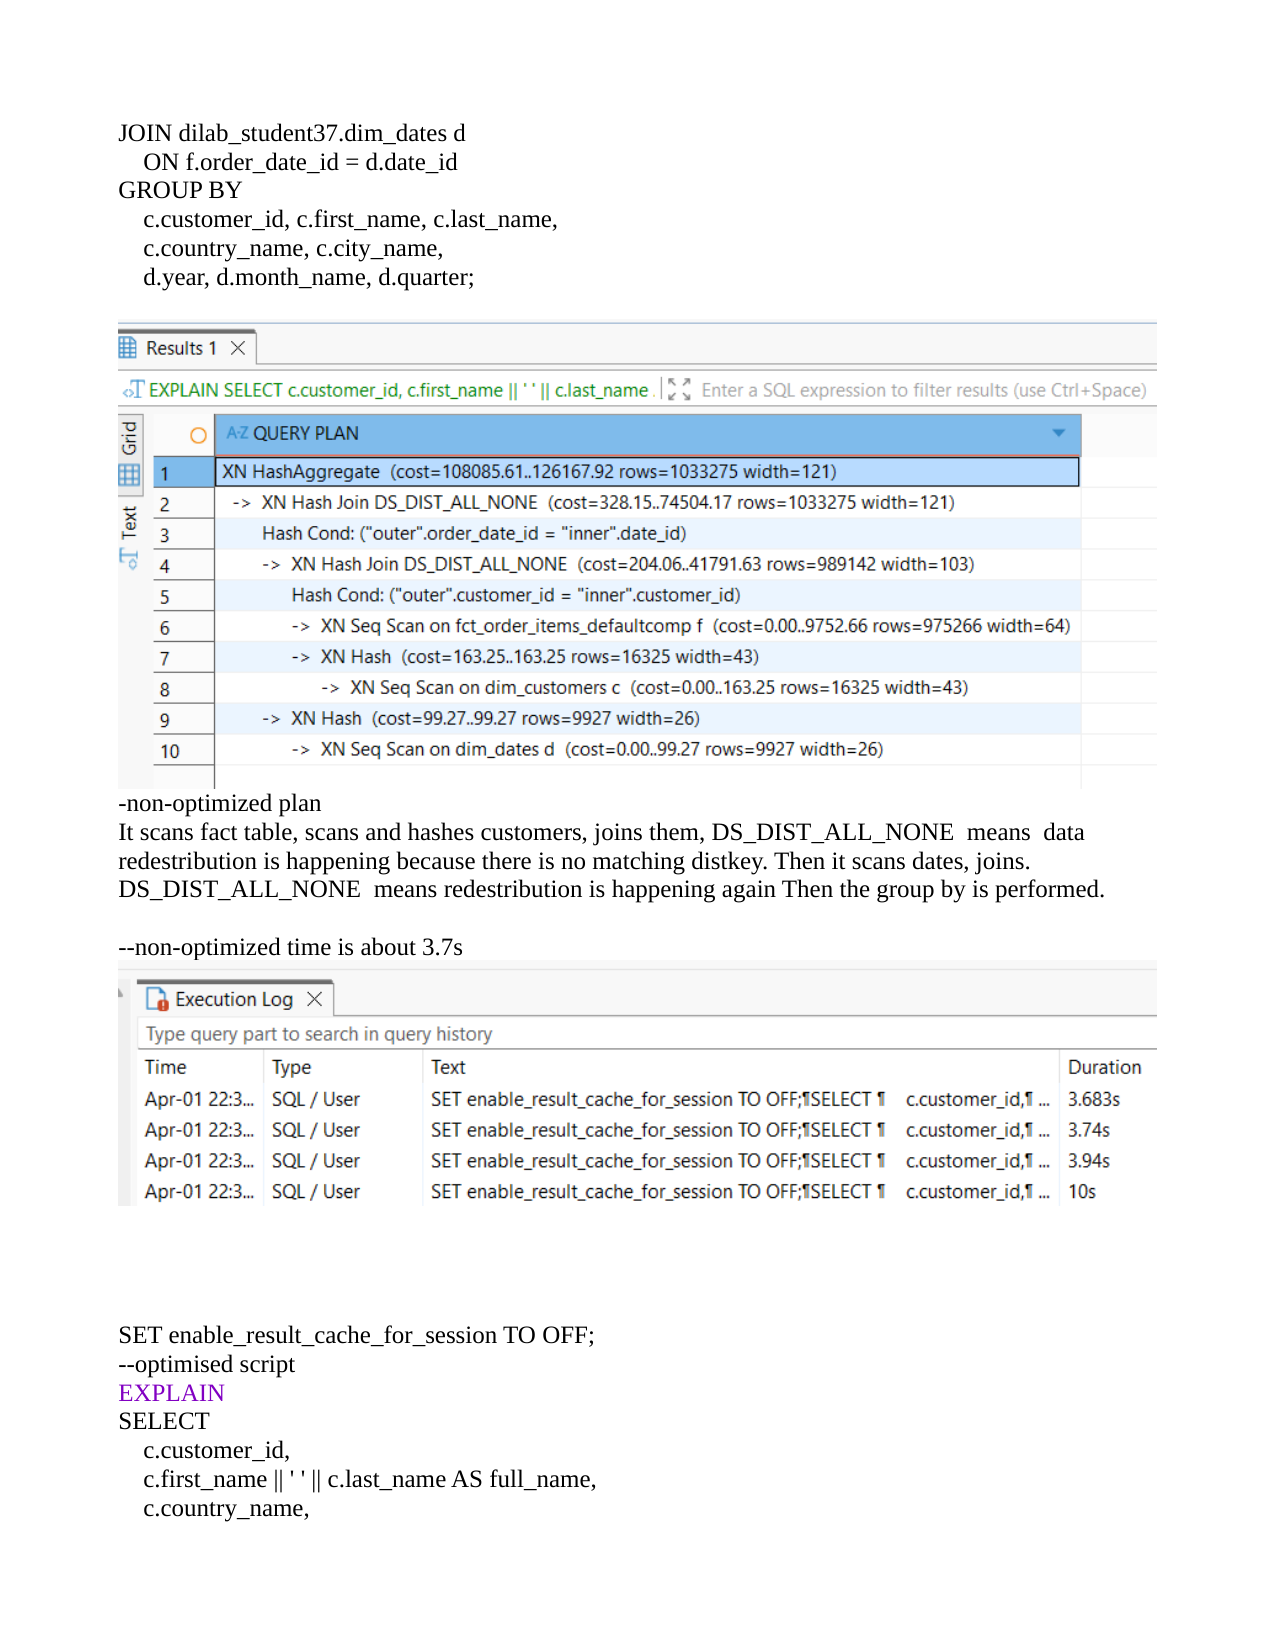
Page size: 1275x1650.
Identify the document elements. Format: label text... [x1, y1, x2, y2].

text c.first_name || ' ' || c.last_name AS full_name, [118, 1464, 1157, 1493]
text It scans fact table, scans and hashes customers, joins them, DS_DIST_ALL_NONE means data redestribution is happening because there is no matching distkey. Then it scans dates, joins. DS_DIST_ALL_NONE means redestribution is happening again Then the group by is performed. [118, 817, 1157, 903]
text d.year, d.month_name, d.quarter; [118, 262, 1157, 291]
text c.country_name, c.city_name, [118, 233, 1157, 262]
picture [118, 319, 1157, 789]
text EXPLAIN [118, 1378, 1157, 1406]
text ON f.order_date_id = d.date_id [118, 147, 1157, 176]
text JOIN dilab_student37.dim_dates d [118, 118, 1157, 147]
text c.customer_id, [118, 1435, 1157, 1464]
text c.customer_id, c.first_name, c.last_name, [118, 204, 1157, 233]
text GROUP BY [118, 176, 1157, 204]
text --optimised script [118, 1349, 1157, 1378]
picture [118, 960, 1157, 1206]
text c.country_name, [118, 1493, 1157, 1521]
text SET enable_result_cache_for_session TO OFF; [118, 1320, 1157, 1349]
text SELECT [118, 1406, 1157, 1435]
text -non-optimized plan [118, 789, 1157, 817]
text --non-optimized time is about 3.7s [118, 932, 1157, 960]
